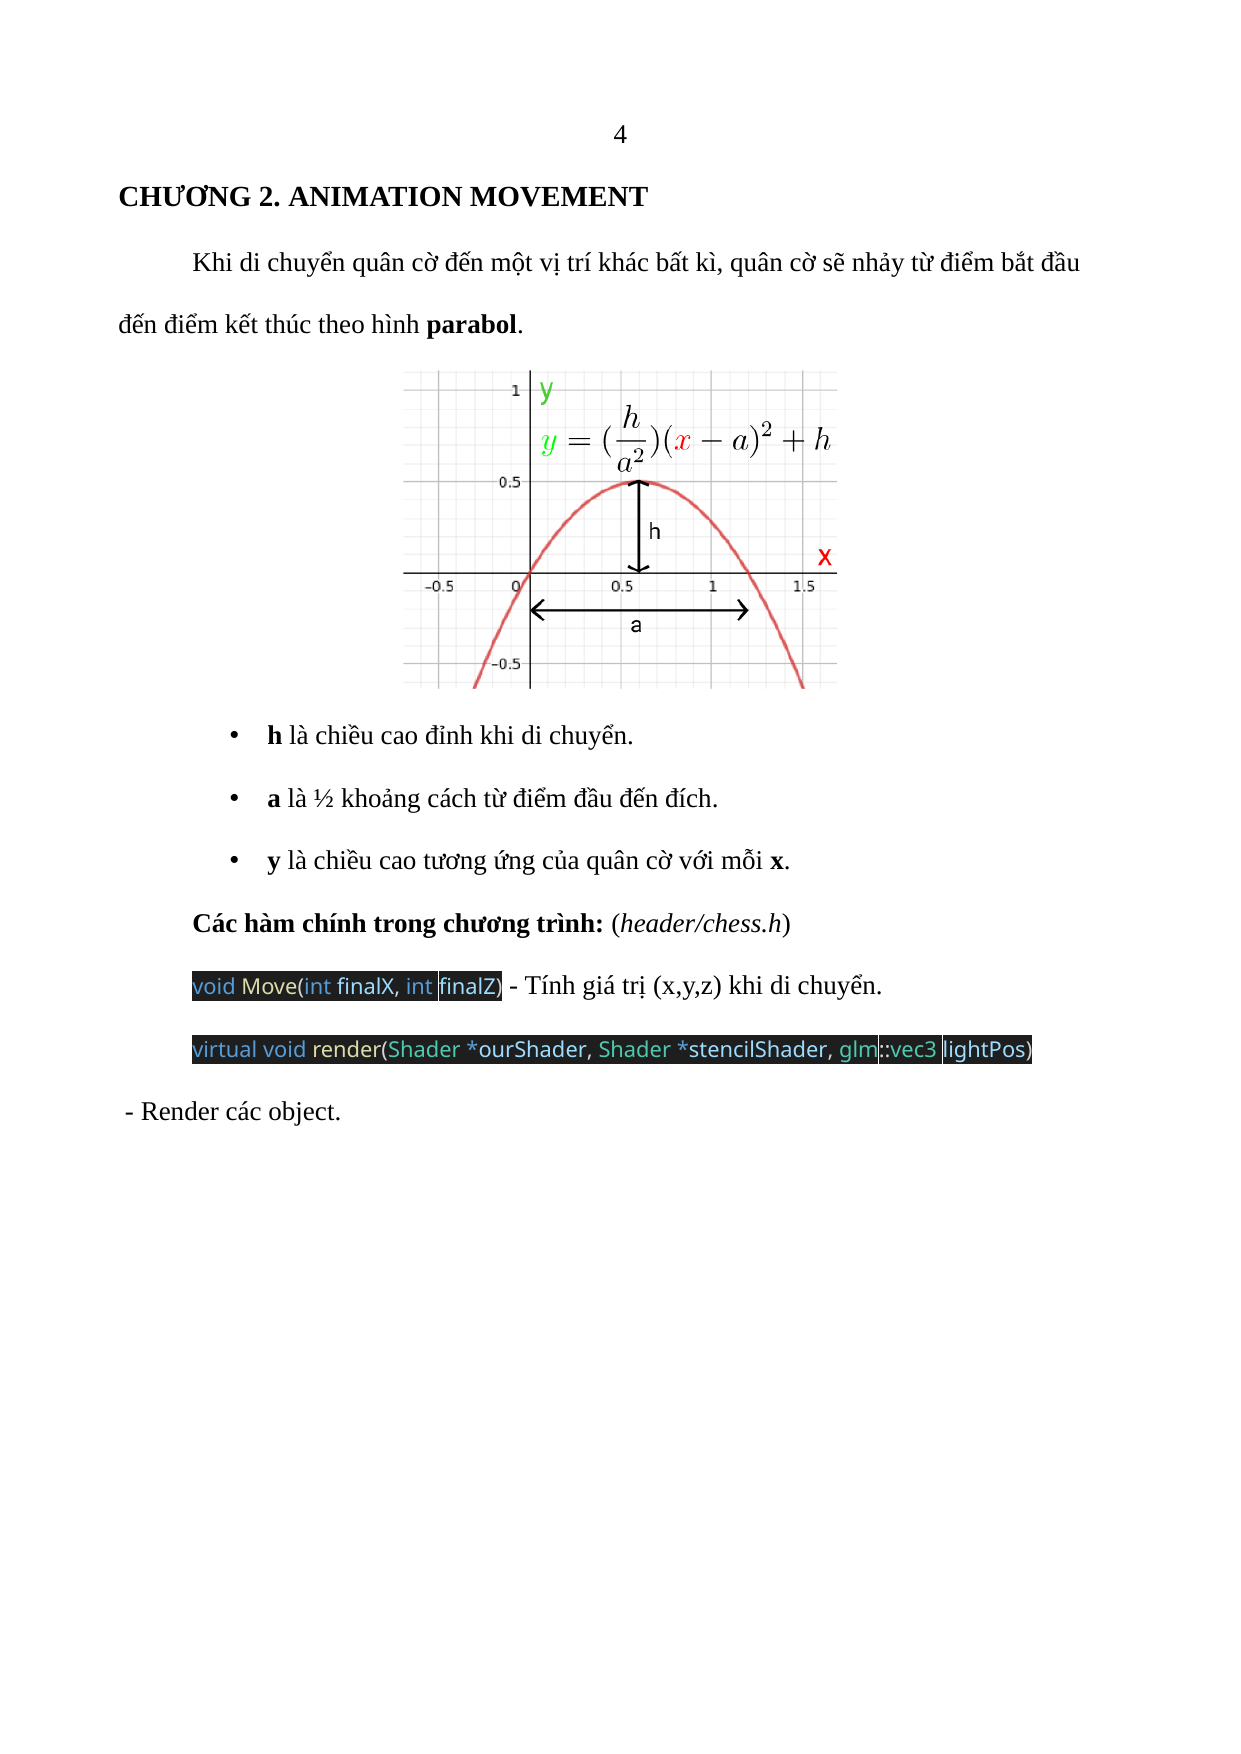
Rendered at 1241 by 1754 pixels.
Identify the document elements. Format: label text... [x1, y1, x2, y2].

list a là ½ khoảng cách từ điểm đầu đến đích. [229, 782, 1122, 813]
text void Move(int finalX, int finalZ) - Tính giá trị (x,y,z) khi di chuyển. [118, 969, 1122, 1001]
list y là chiều cao tương ứng của quân cờ với mỗi x. [229, 844, 1122, 876]
text Khi di chuyển quân cờ đến một vị trí khác bất kì, quân cờ sẽ nhảy từ điểm bắt đầu đến điểm kết thúc theo hình parabol. [118, 246, 1122, 339]
list h là chiều cao đỉnh khi di chuyển. [229, 370, 1122, 751]
picture [403, 370, 838, 689]
text Các hàm chính trong chương trình: (header/chess.h) [118, 907, 1122, 938]
subtitle Animation movement [118, 179, 1122, 212]
text virtual void render(Shader *ourShader, Shader *stencilShader, glm::vec3 lightPos) - Render các object. [118, 1033, 1122, 1127]
